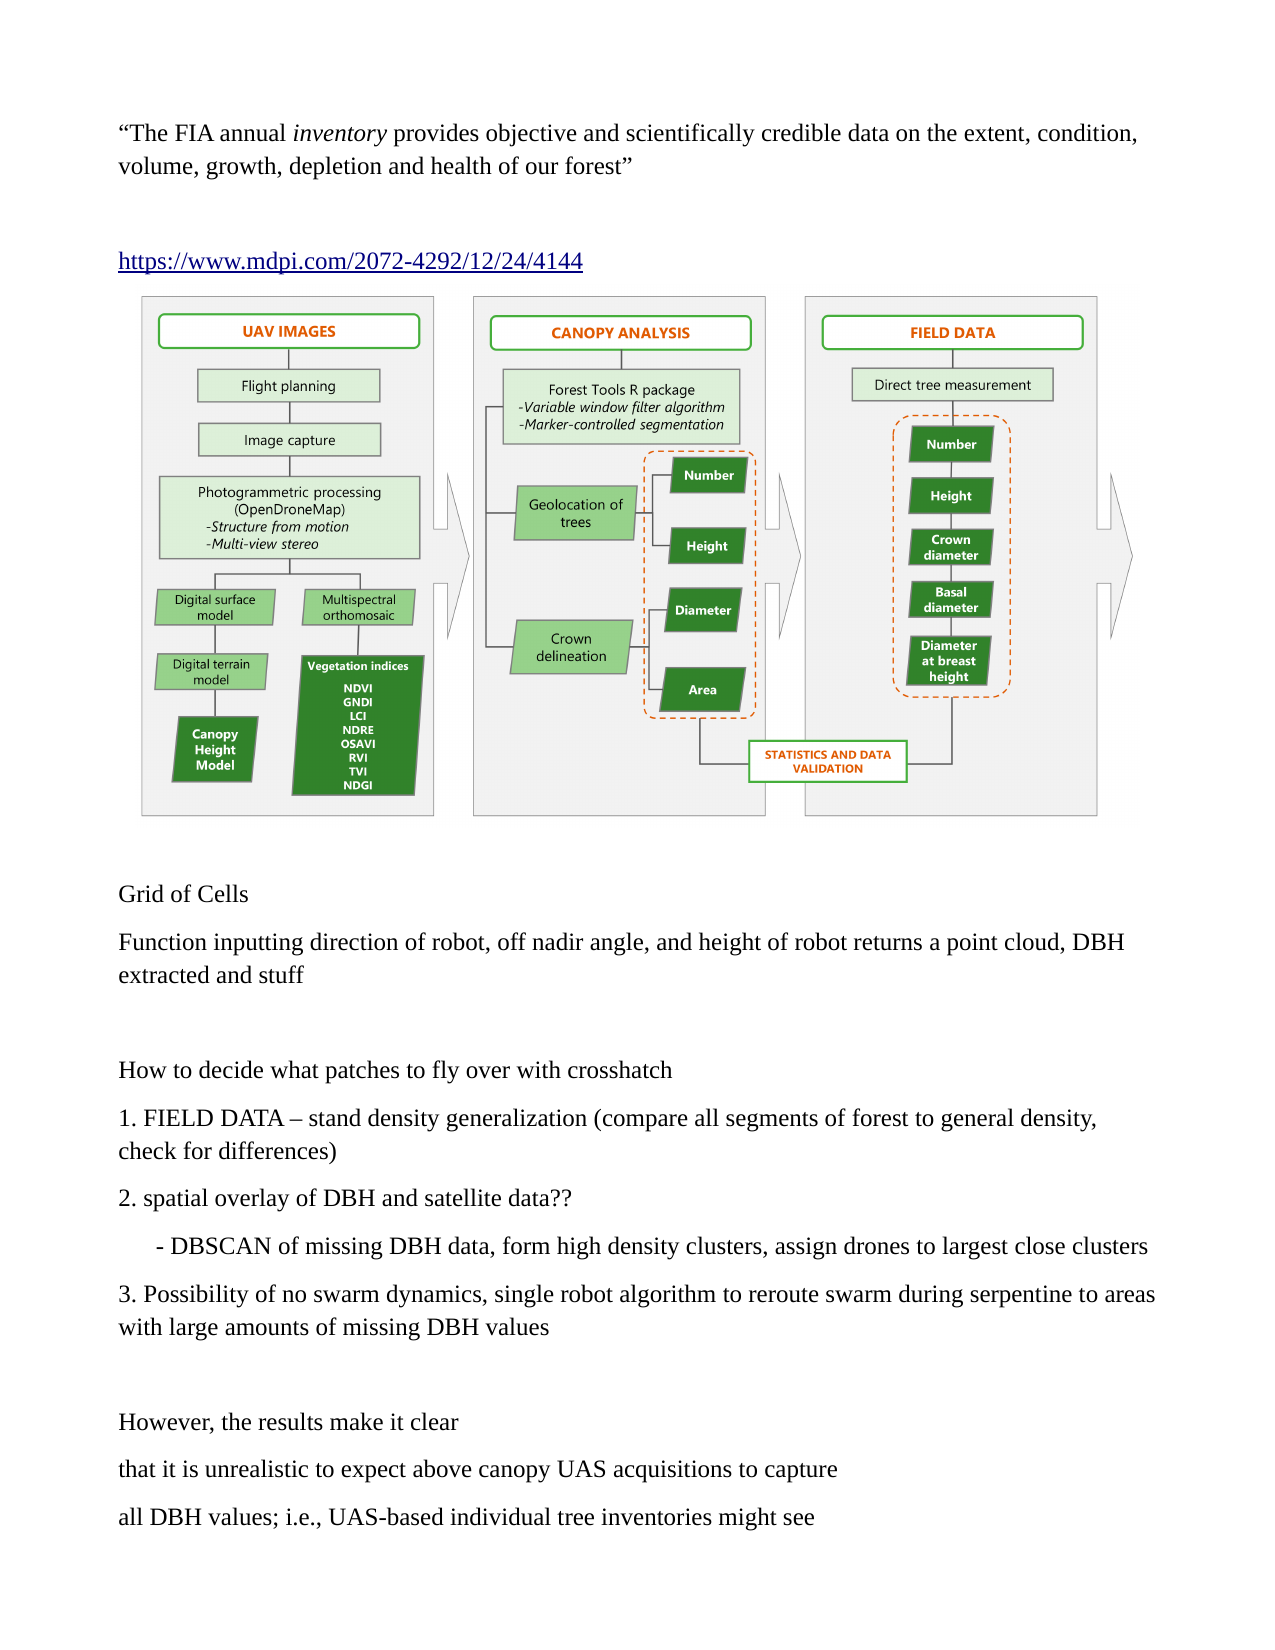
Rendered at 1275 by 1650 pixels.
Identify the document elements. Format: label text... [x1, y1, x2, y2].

text “The FIA annual inventory provides objective and scientifically credible data on the extent, condition, volume, growth, depletion and health of our forest” [118, 118, 1157, 180]
text that it is unrealistic to expect above canopy UAS acquisitions to capture [118, 1454, 1157, 1483]
text 3. Possibility of no swarm dynamics, single robot algorithm to reroute swarm during serpentine to areas with large amounts of missing DBH values [118, 1279, 1157, 1340]
text https://www.mdpi.com/2072-4292/12/24/4144 [118, 246, 1157, 275]
text Grid of Cells [118, 879, 1157, 908]
text Function inputting direction of robot, off nadir angle, and height of robot returns a point cloud, DBH extracted and stuff [118, 927, 1157, 989]
text However, the results make it clear [118, 1407, 1157, 1436]
text 2. spatial overlay of DBH and satellite data?? [118, 1183, 1157, 1212]
text 1. FIELD DATA – stand density generalization (compare all segments of forest to general density, check for differences) [118, 1103, 1157, 1164]
picture [134, 284, 1141, 828]
text - DBSCAN of missing DBH data, form high density clusters, assign drones to largest close clusters [118, 1231, 1157, 1260]
text all DBH values; i.e., UAS-based individual tree inventories might see [118, 1502, 1157, 1531]
text How to decide what patches to fly over with crosshatch [118, 1055, 1157, 1084]
